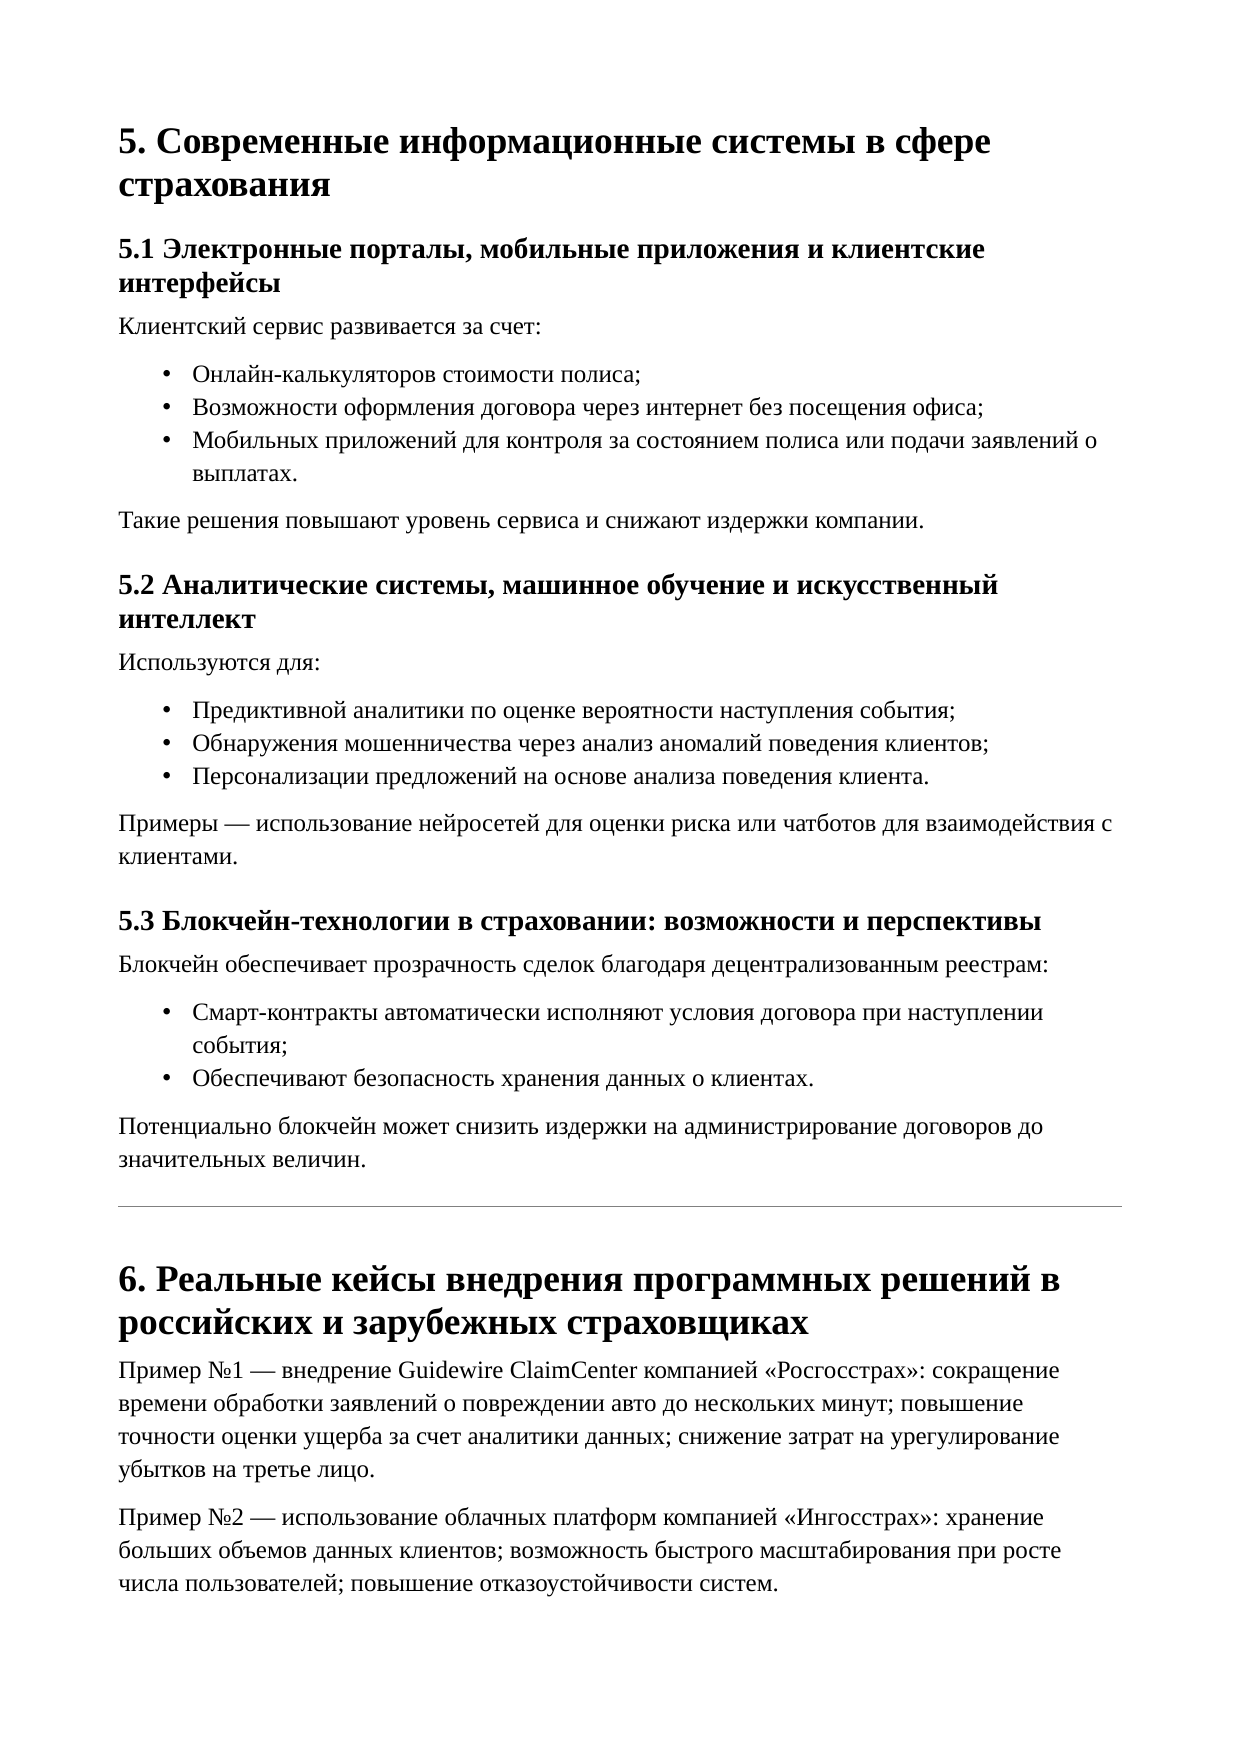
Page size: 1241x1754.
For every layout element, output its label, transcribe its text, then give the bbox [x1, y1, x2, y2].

list Обнаружения мошенничества через анализ аномалий поведения клиентов; [162, 728, 1122, 756]
subtitle 6. Реальные кейсы внедрения программных решений в российских и зарубежных страховщиках [118, 1257, 1122, 1343]
list Мобильных приложений для контроля за состоянием полиса или подачи заявлений о выплатах. [162, 425, 1122, 486]
text Клиентский сервис развивается за счет: [118, 311, 1122, 340]
subtitle 5.3 Блокчейн-технологии в страховании: возможности и перспективы [118, 903, 1122, 937]
list Предиктивной аналитики по оценке вероятности наступления события; [162, 695, 1122, 723]
subtitle 5.1 Электронные порталы, мобильные приложения и клиентские интерфейсы [118, 231, 1122, 298]
list Смарт-контракты автоматически исполняют условия договора при наступлении события; [162, 997, 1122, 1059]
text Пример №1 — внедрение Guidewire ClaimCenter компанией «Росгосстрах»: сокращение времени обработки заявлений о повреждении авто до нескольких минут; повышение точности оценки ущерба за счет аналитики данных; снижение затрат на урегулирование убытков на третье лицо. [118, 1355, 1122, 1483]
subtitle 5.2 Аналитические системы, машинное обучение и искусственный интеллект [118, 567, 1122, 634]
list Персонализации предложений на основе анализа поведения клиента. [162, 761, 1122, 789]
text Используются для: [118, 647, 1122, 676]
subtitle 5. Современные информационные системы в сфере страхования [118, 118, 1122, 204]
list Возможности оформления договора через интернет без посещения офиса; [162, 392, 1122, 420]
list Обеспечивают безопасность хранения данных о клиентах. [162, 1063, 1122, 1092]
list Онлайн-калькуляторов стоимости полиса; [162, 359, 1122, 387]
text Блокчейн обеспечивает прозрачность сделок благодаря децентрализованным реестрам: [118, 949, 1122, 978]
text Такие решения повышают уровень сервиса и снижают издержки компании. [118, 505, 1122, 534]
text Примеры — использование нейросетей для оценки риска или чатботов для взаимодействия с клиентами. [118, 808, 1122, 870]
text Потенциально блокчейн может снизить издержки на администрирование договоров до значительных величин. [118, 1111, 1122, 1173]
text Пример №2 — использование облачных платформ компанией «Ингосстрах»: хранение больших объемов данных клиентов; возможность быстрого масштабирования при росте числа пользователей; повышение отказоустойчивости систем. [118, 1502, 1122, 1597]
